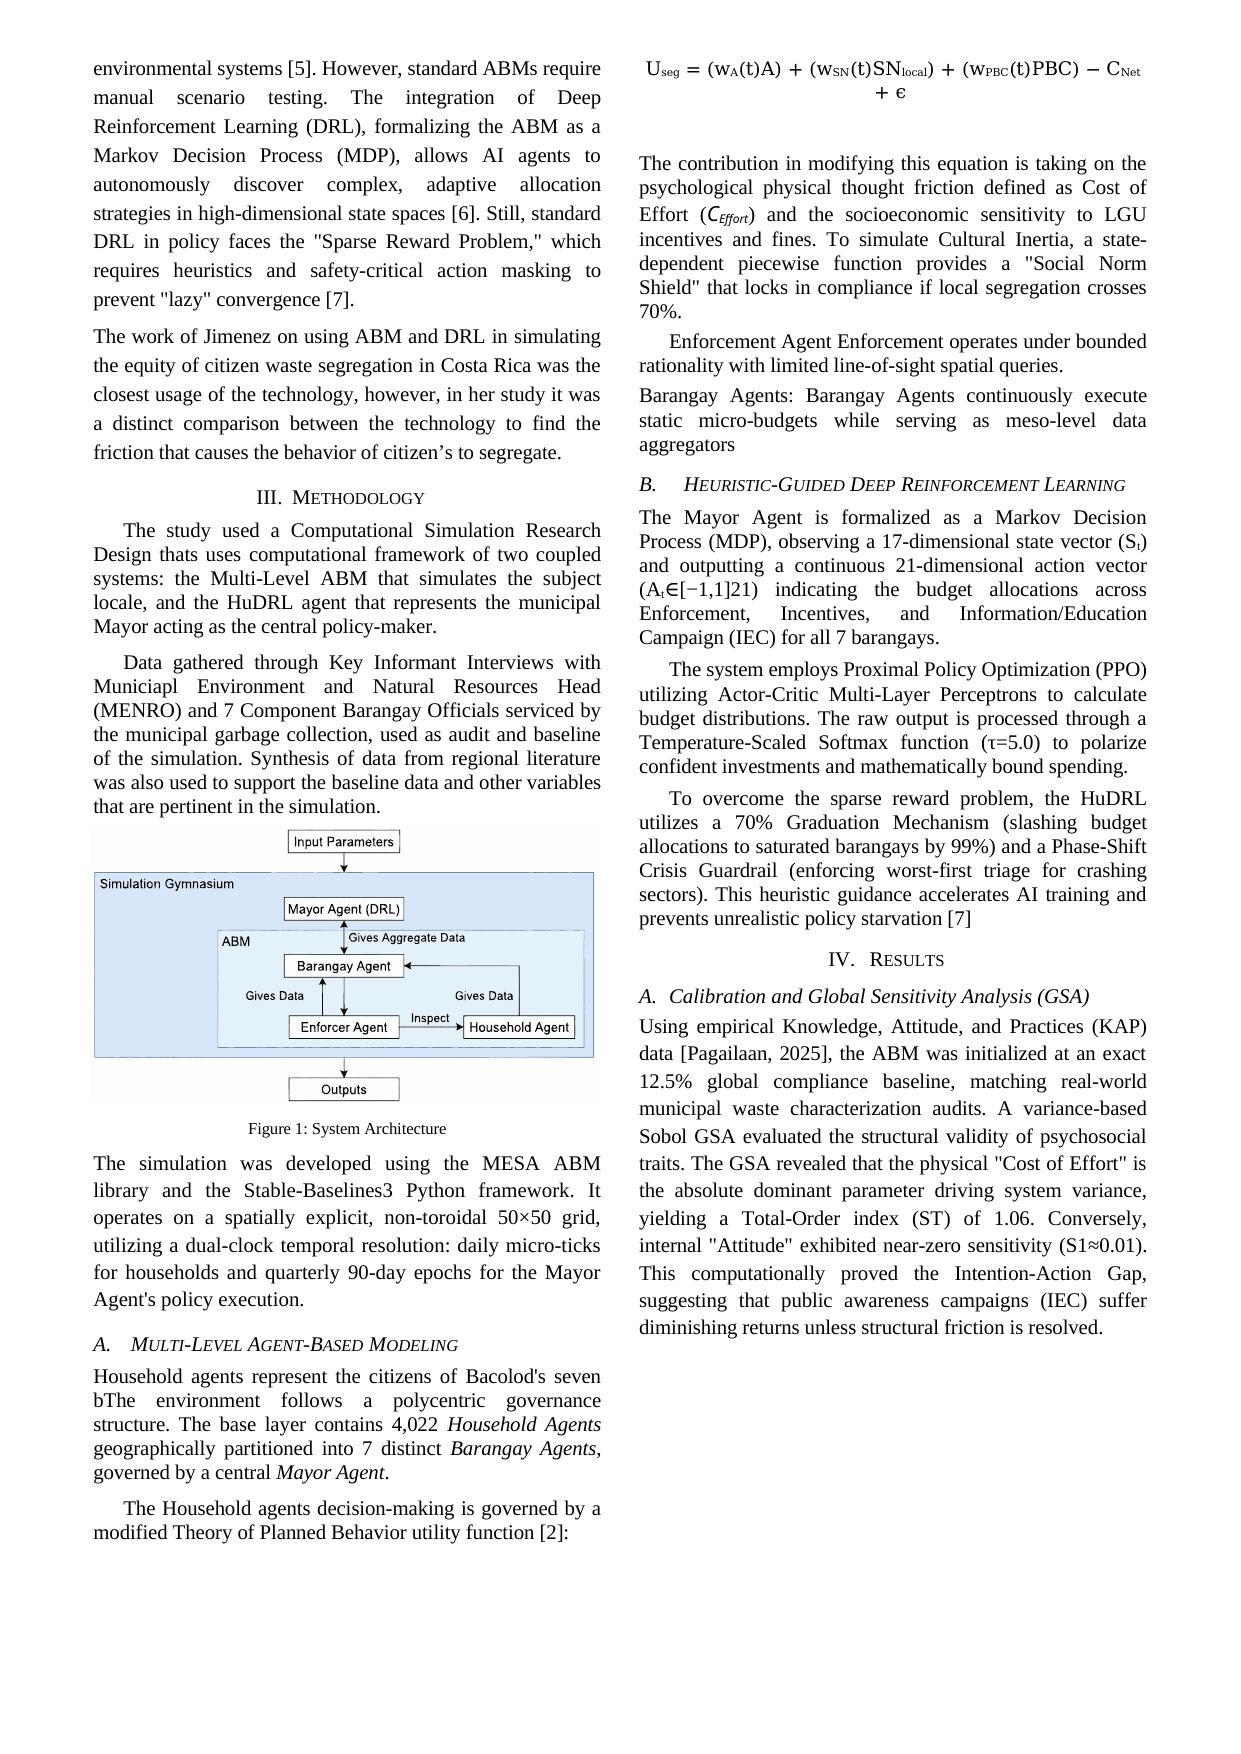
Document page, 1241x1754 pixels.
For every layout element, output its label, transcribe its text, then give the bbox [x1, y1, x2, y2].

text The study used a Computational Simulation Research Design thats uses computational framework of two coupled systems: the Multi-Level ABM that simulates the subject locale, and the HuDRL agent that represents the municipal Mayor acting as the central policy-maker. [93, 518, 601, 638]
text environmental systems [5]. However, standard ABMs require manual scenario testing. The integration of Deep Reinforcement Learning (DRL), formalizing the ABM as a Markov Decision Process (MDP), allows AI agents to autonomously discover complex, adaptive allocation strategies in high-dimensional state spaces [6]. Still, standard DRL in policy faces the "Sparse Reward Problem," which requires heuristics and safety-critical action masking to prevent "lazy" convergence [7]. [93, 56, 601, 311]
subtitle Calibration and Global Sensitivity Analysis (GSA) [639, 984, 1147, 1008]
text Figure 1: System Architecture [93, 830, 601, 1138]
subtitle Methodology [93, 485, 601, 509]
text The Household agents decision-making is governed by a modified Theory of Planned Behavior utility function [2]: [93, 1496, 601, 1544]
text Useg = (wA(t)A) + (wSN(t)SNlocal) + (wPBC(t)PBC) − CNet + ϵ [639, 56, 1147, 127]
text Enforcement Agent Enforcement operates under bounded rationality with limited line-of-sight spatial queries. [639, 329, 1147, 377]
subtitle Multi-Level Agent-Based Modeling [93, 1331, 601, 1356]
text To overcome the sparse reward problem, the HuDRL utilizes a 70% Graduation Mechanism (slashing budget allocations to saturated barangays by 99%) and a Phase-Shift Crisis Guardrail (enforcing worst-first triage for crashing sectors). This heuristic guidance accelerates AI training and prevents unrealistic policy starvation [7] [639, 786, 1147, 930]
text The system employs Proximal Policy Optimization (PPO) utilizing Actor-Critic Multi-Layer Perceptrons to calculate budget distributions. The raw output is processed through a Temperature-Scaled Softmax function (τ=5.0) to polarize confident investments and mathematically bound spending. [639, 657, 1147, 778]
text Household agents represent the citizens of Bacolod's seven bThe environment follows a polycentric governance structure. The base layer contains 4,022 Household Agents geographically partitioned into 7 distinct Barangay Agents, governed by a central Mayor Agent. [93, 1364, 601, 1484]
text The Mayor Agent is formalized as a Markov Decision Process (MDP), observing a 17-dimensional state vector (St) and outputting a continuous 21-dimensional action vector (At∈[−1,1]21) indicating the budget allocations across Enforcement, Incentives, and Information/Education Campaign (IEC) for all 7 barangays. [639, 505, 1147, 649]
text Barangay Agents: Barangay Agents continuously execute static micro-budgets while serving as meso-level data aggregators [639, 383, 1147, 456]
subtitle Heuristic-Guided Deep Reinforcement Learning [639, 472, 1147, 496]
subtitle The simulation was developed using the MESA ABM library and the Stable-Baselines3 Python framework. It operates on a spatially explicit, non-toroidal 50×50 grid, utilizing a dual-clock temporal resolution: daily micro-ticks for households and quarterly 90-day epochs for the Mayor Agent's policy execution. [93, 1150, 601, 1311]
text The contribution in modifying this equation is taking on the psychological physical thought friction defined as Cost of Effort (CEffort) and the socioeconomic sensitivity to LGU incentives and fines. To simulate Cultural Inertia, a state-dependent piecewise function provides a "Social Norm Shield" that locks in compliance if local segregation crosses 70%. [639, 151, 1147, 323]
text The work of Jimenez on using ABM and DRL in simulating the equity of citizen waste segregation in Costa Rica was the closest usage of the technology, however, in her study it was a distinct comparison between the technology to find the friction that causes the behavior of citizen’s to segregate. [93, 324, 601, 464]
subtitle Results [639, 947, 1147, 971]
text Data gathered through Key Informant Interviews with Municiapl Environment and Natural Resources Head (MENRO) and 7 Component Barangay Officials serviced by the municipal garbage collection, used as audit and baseline of the simulation. Synthesis of data from regional literature was also used to support the baseline data and other variables that are pertinent in the simulation. [93, 650, 601, 818]
text Using empirical Knowledge, Attitude, and Practices (KAP) data [Pagailaan, 2025], the ABM was initialized at an exact 12.5% global compliance baseline, matching real-world municipal waste characterization audits. A variance-based Sobol GSA evaluated the structural validity of psychosocial traits. The GSA revealed that the physical "Cost of Effort" is the absolute dominant parameter driving system variance, yielding a Total-Order index (ST​) of 1.06. Conversely, internal "Attitude" exhibited near-zero sensitivity (S1​≈0.01). This computationally proved the Intention-Action Gap, suggesting that public awareness campaigns (IEC) suffer diminishing returns unless structural friction is resolved. [639, 1014, 1147, 1339]
